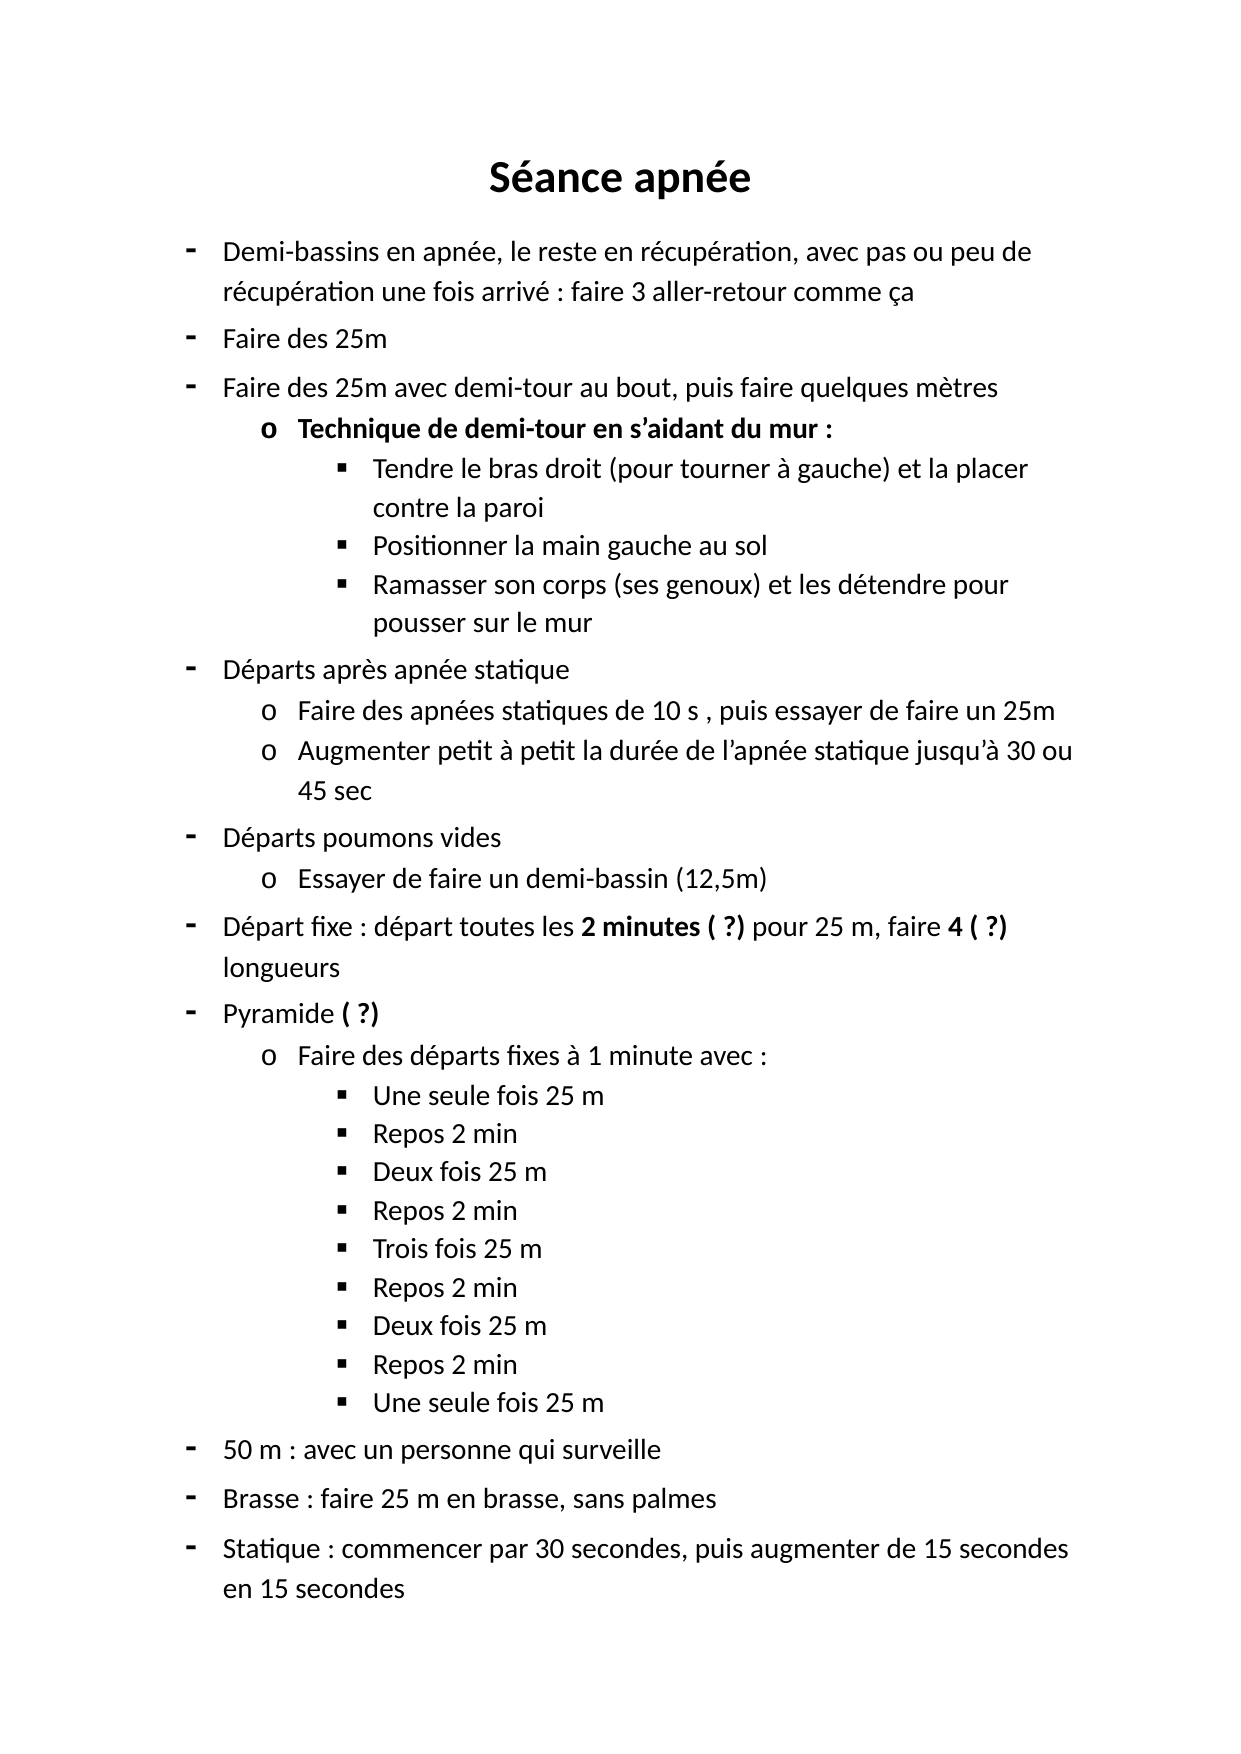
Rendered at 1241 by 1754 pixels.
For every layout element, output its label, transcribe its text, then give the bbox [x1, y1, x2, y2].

list Technique de demi-tour en s’aidant du mur : [260, 411, 1093, 448]
list Faire des départs fixes à 1 minute avec : [260, 1037, 1093, 1074]
list 50 m : avec un personne qui surveille [185, 1423, 1093, 1468]
list Faire des 25m [185, 312, 1093, 357]
list Pyramide ( ?) [185, 987, 1093, 1033]
list Départ fixe : départ toutes les 2 minutes ( ?) pour 25 m, faire 4 ( ?) longueurs [185, 900, 1093, 984]
list Une seule fois 25 m [335, 1384, 1093, 1420]
list Repos 2 min [335, 1269, 1093, 1304]
list Deux fois 25 m [335, 1153, 1093, 1189]
list Ramasser son corps (ses genoux) et les détendre pour pousser sur le mur [335, 566, 1093, 640]
list Statique : commencer par 30 secondes, puis augmenter de 15 secondes en 15 secondes [185, 1522, 1093, 1606]
list Essayer de faire un demi-bassin (12,5m) [260, 860, 1093, 897]
list Départs après apnée statique [185, 643, 1093, 689]
list Positionner la main gauche au sol [335, 527, 1093, 563]
list Repos 2 min [335, 1115, 1093, 1151]
list Faire des 25m avec demi-tour au bout, puis faire quelques mètres [185, 361, 1093, 407]
list Une seule fois 25 m [335, 1077, 1093, 1112]
list Repos 2 min [335, 1346, 1093, 1381]
list Départs poumons vides [185, 811, 1093, 856]
list Faire des apnées statiques de 10 s , puis essayer de faire un 25m [260, 692, 1093, 729]
text Séance apnée [148, 148, 1093, 203]
list Trois fois 25 m [335, 1230, 1093, 1266]
list Demi-bassins en apnée, le reste en récupération, avec pas ou peu de récupération une fois arrivé : faire 3 aller-retour comme ça [185, 224, 1093, 309]
list Tendre le bras droit (pour tourner à gauche) et la placer contre la paroi [335, 451, 1093, 525]
list Augmenter petit à petit la durée de l’apnée statique jusqu’à 30 ou 45 sec [260, 732, 1093, 808]
list Brasse : faire 25 m en brasse, sans palmes [185, 1472, 1093, 1518]
list Repos 2 min [335, 1192, 1093, 1228]
list Deux fois 25 m [335, 1307, 1093, 1343]
